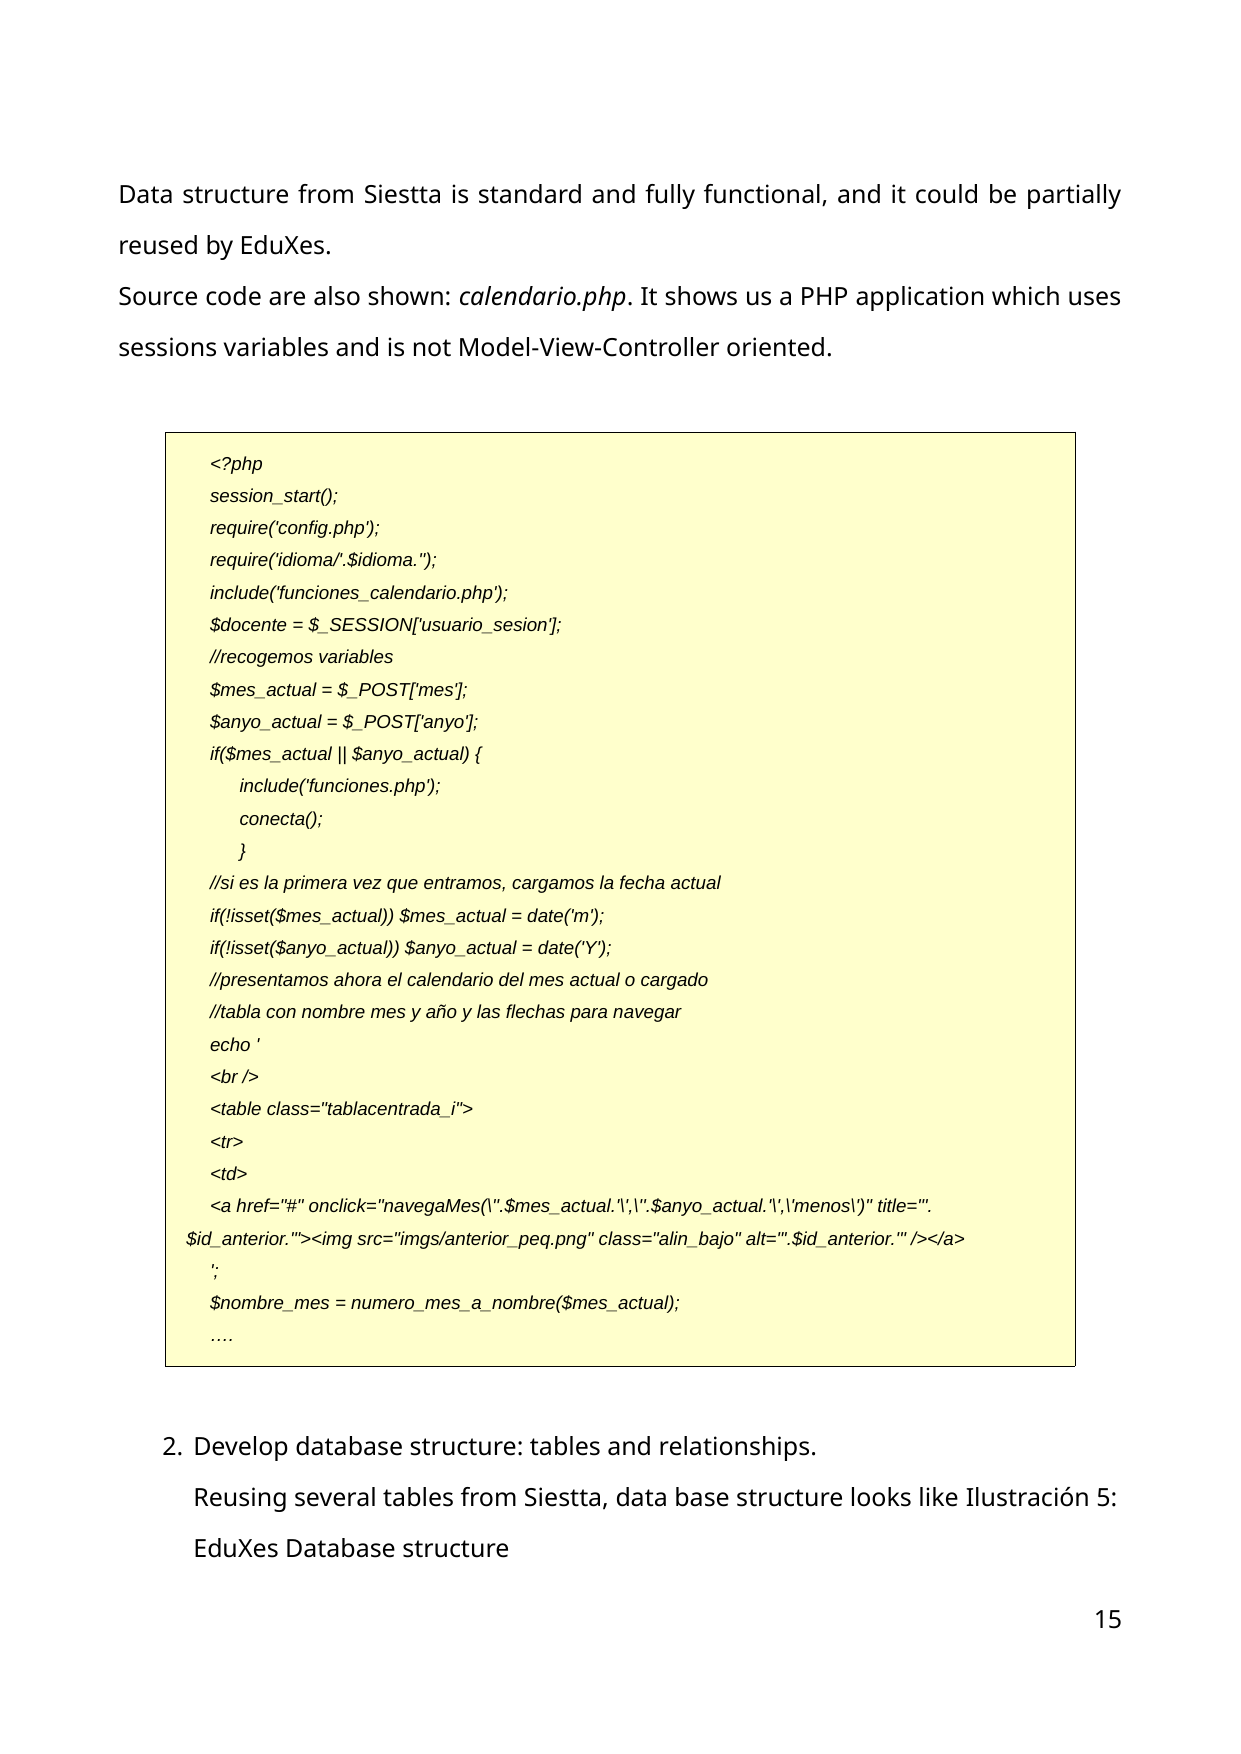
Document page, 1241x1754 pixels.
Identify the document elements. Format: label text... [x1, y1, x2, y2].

text echo ' [166, 1013, 1075, 1045]
text include('funciones.php'); [166, 754, 1075, 787]
text if(!isset($anyo_actual)) $anyo_actual = date('Y'); [166, 916, 1075, 948]
text <td> [166, 1142, 1075, 1174]
text session_start(); [166, 464, 1075, 496]
text '; [166, 1239, 1075, 1271]
text <a href="#" onclick="navegaMes(\''.$mes_actual.'\',\''.$anyo_actual.'\',\'menos\')" title="'.$id_anterior.'"><img src="imgs/anterior_peq.png" class="alin_bajo" alt="'.$id_anterior.'" /></a> [166, 1174, 1075, 1239]
text Source code are also shown: calendario.php. It shows us a PHP application which uses sessions variables and is not Model-View-Controller oriented. [118, 278, 1122, 363]
text <tr> [166, 1110, 1075, 1142]
text require('config.php'); [166, 496, 1075, 528]
text //si es la primera vez que entramos, cargamos la fecha actual [166, 851, 1075, 884]
text //recogemos variables [166, 625, 1075, 658]
text $nombre_mes = numero_mes_a_nombre($mes_actual); [166, 1271, 1075, 1303]
text $anyo_actual = $_POST['anyo']; [166, 690, 1075, 722]
text Data structure from Siestta is standard and fully functional, and it could be partially reused by EduXes. [118, 176, 1122, 261]
text if(!isset($mes_actual)) $mes_actual = date('m'); [166, 884, 1075, 916]
text <br /> [166, 1045, 1075, 1077]
text include('funciones_calendario.php'); [166, 561, 1075, 593]
text //presentamos ahora el calendario del mes actual o cargado [166, 948, 1075, 981]
text …. [166, 1303, 1075, 1366]
text if($mes_actual || $anyo_actual) { [166, 722, 1075, 754]
text <table class="tablacentrada_i"> [166, 1077, 1075, 1110]
list Reusing several tables from Siestta, data base structure looks like Ilustración 5: EduXes Database structure [156, 1479, 1122, 1564]
text } [166, 819, 1075, 851]
text $mes_actual = $_POST['mes']; [166, 658, 1075, 690]
text //tabla con nombre mes y año y las flechas para navegar [166, 981, 1075, 1013]
list Develop database structure: tables and relationships. [156, 1428, 1122, 1462]
text <?php [166, 433, 1075, 464]
text $docente = $_SESSION['usuario_sesion']; [166, 593, 1075, 625]
text require('idioma/'.$idioma.''); [166, 528, 1075, 561]
text conecta(); [166, 787, 1075, 819]
